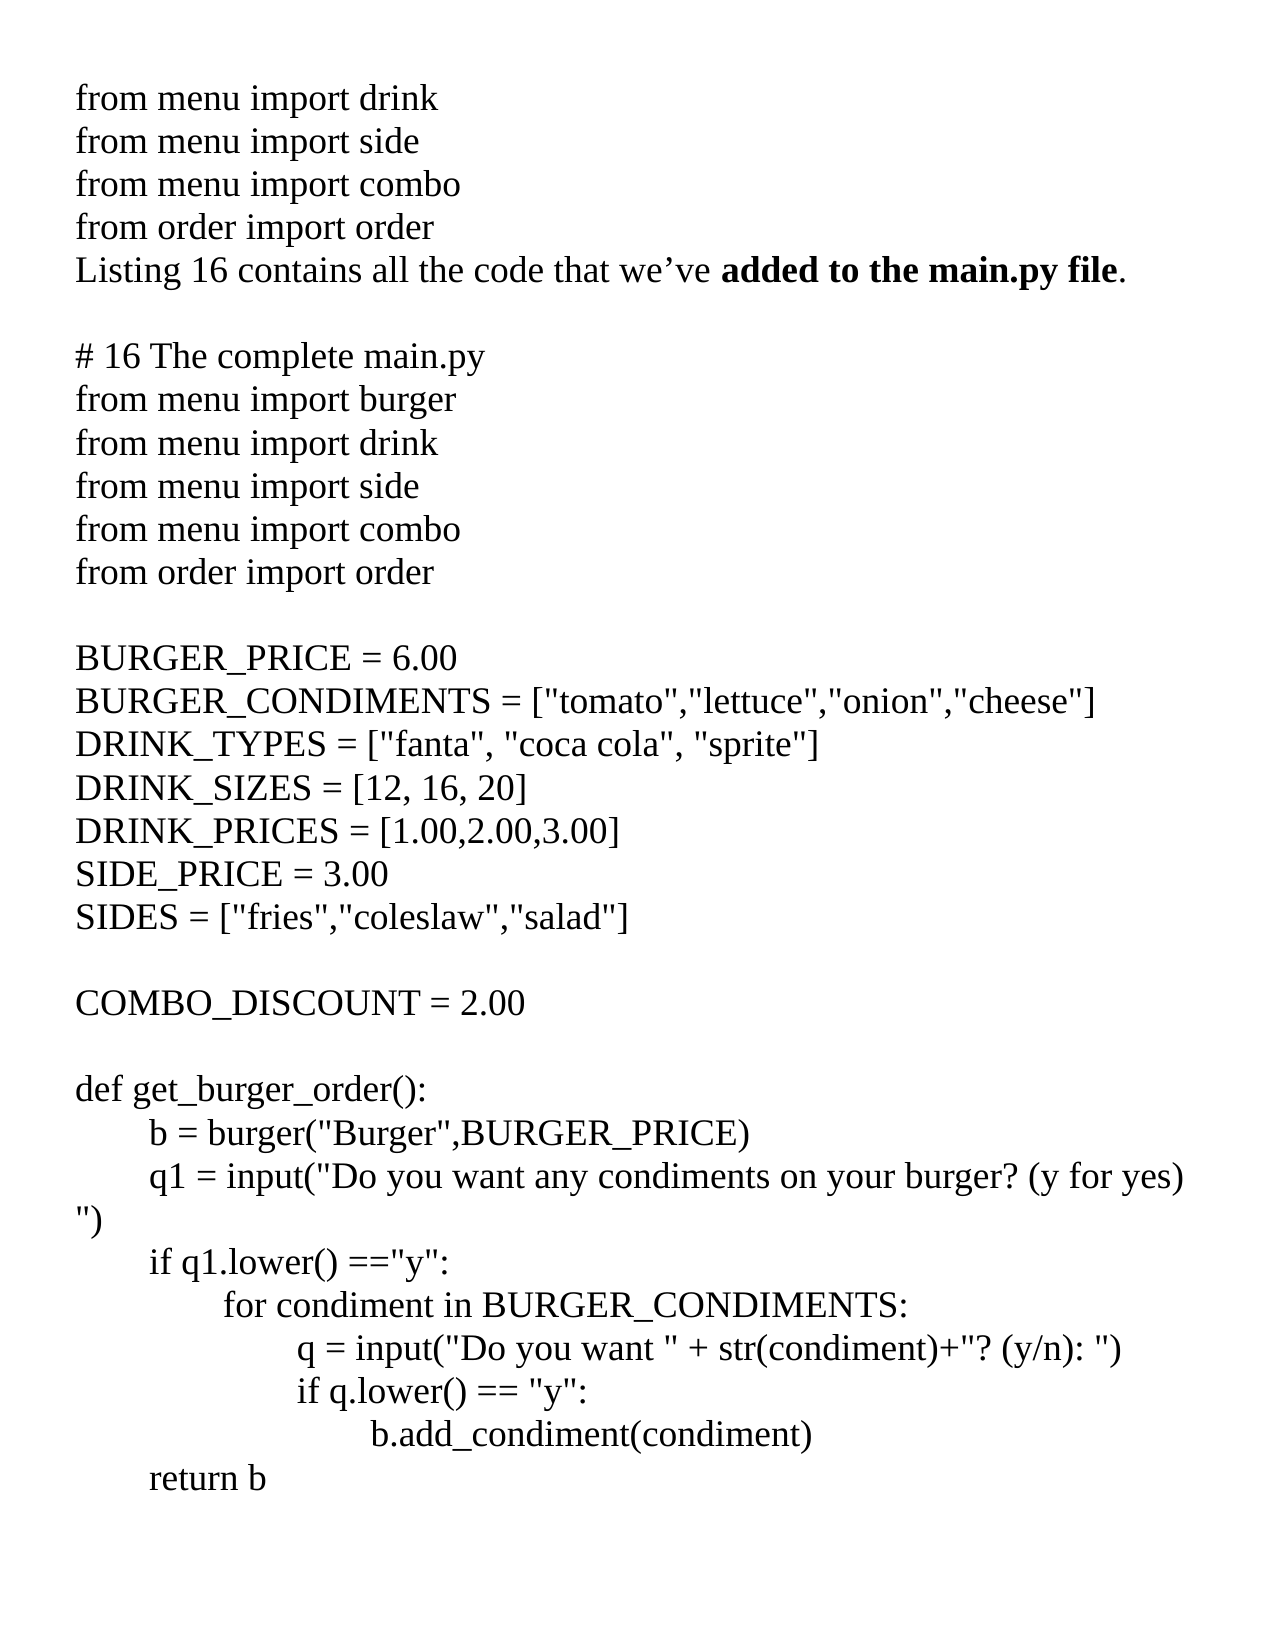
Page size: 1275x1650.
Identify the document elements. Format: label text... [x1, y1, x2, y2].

text from menu import side [75, 463, 1200, 506]
text from menu import combo [75, 161, 1200, 204]
text DRINK_SIZES = [12, 16, 20] [75, 765, 1200, 808]
text DRINK_PRICES = [1.00,2.00,3.00] [75, 808, 1200, 851]
text for condiment in BURGER_CONDIMENTS: [75, 1282, 1200, 1326]
text q = input("Do you want " + str(condiment)+"? (y/n): ") [75, 1326, 1200, 1369]
text COMBO_DISCOUNT = 2.00 [75, 981, 1200, 1024]
text q1 = input("Do you want any condiments on your burger? (y for yes) ") [75, 1153, 1200, 1239]
text SIDES = ["fries","coleslaw","salad"] [75, 894, 1200, 937]
text from order import order [75, 204, 1200, 247]
text from menu import drink [75, 75, 1200, 118]
text from menu import combo [75, 506, 1200, 549]
text SIDE_PRICE = 3.00 [75, 851, 1200, 894]
text b = burger("Burger",BURGER_PRICE) [75, 1110, 1200, 1153]
text DRINK_TYPES = ["fanta", "coca cola", "sprite"] [75, 722, 1200, 765]
text BURGER_CONDIMENTS = ["tomato","lettuce","onion","cheese"] [75, 679, 1200, 722]
text b.add_condiment(condiment) [75, 1412, 1200, 1455]
text def get_burger_order(): [75, 1067, 1200, 1110]
text from menu import drink [75, 420, 1200, 463]
text # 16 The complete main.py [75, 334, 1200, 377]
text from menu import side [75, 118, 1200, 161]
text if q1.lower() =="y": [75, 1239, 1200, 1282]
text if q.lower() == "y": [75, 1369, 1200, 1412]
text from menu import burger [75, 377, 1200, 420]
text from order import order [75, 549, 1200, 592]
text BURGER_PRICE = 6.00 [75, 636, 1200, 679]
text return b [75, 1455, 1200, 1498]
text Listing 16 contains all the code that we’ve added to the main.py file. [75, 247, 1200, 291]
